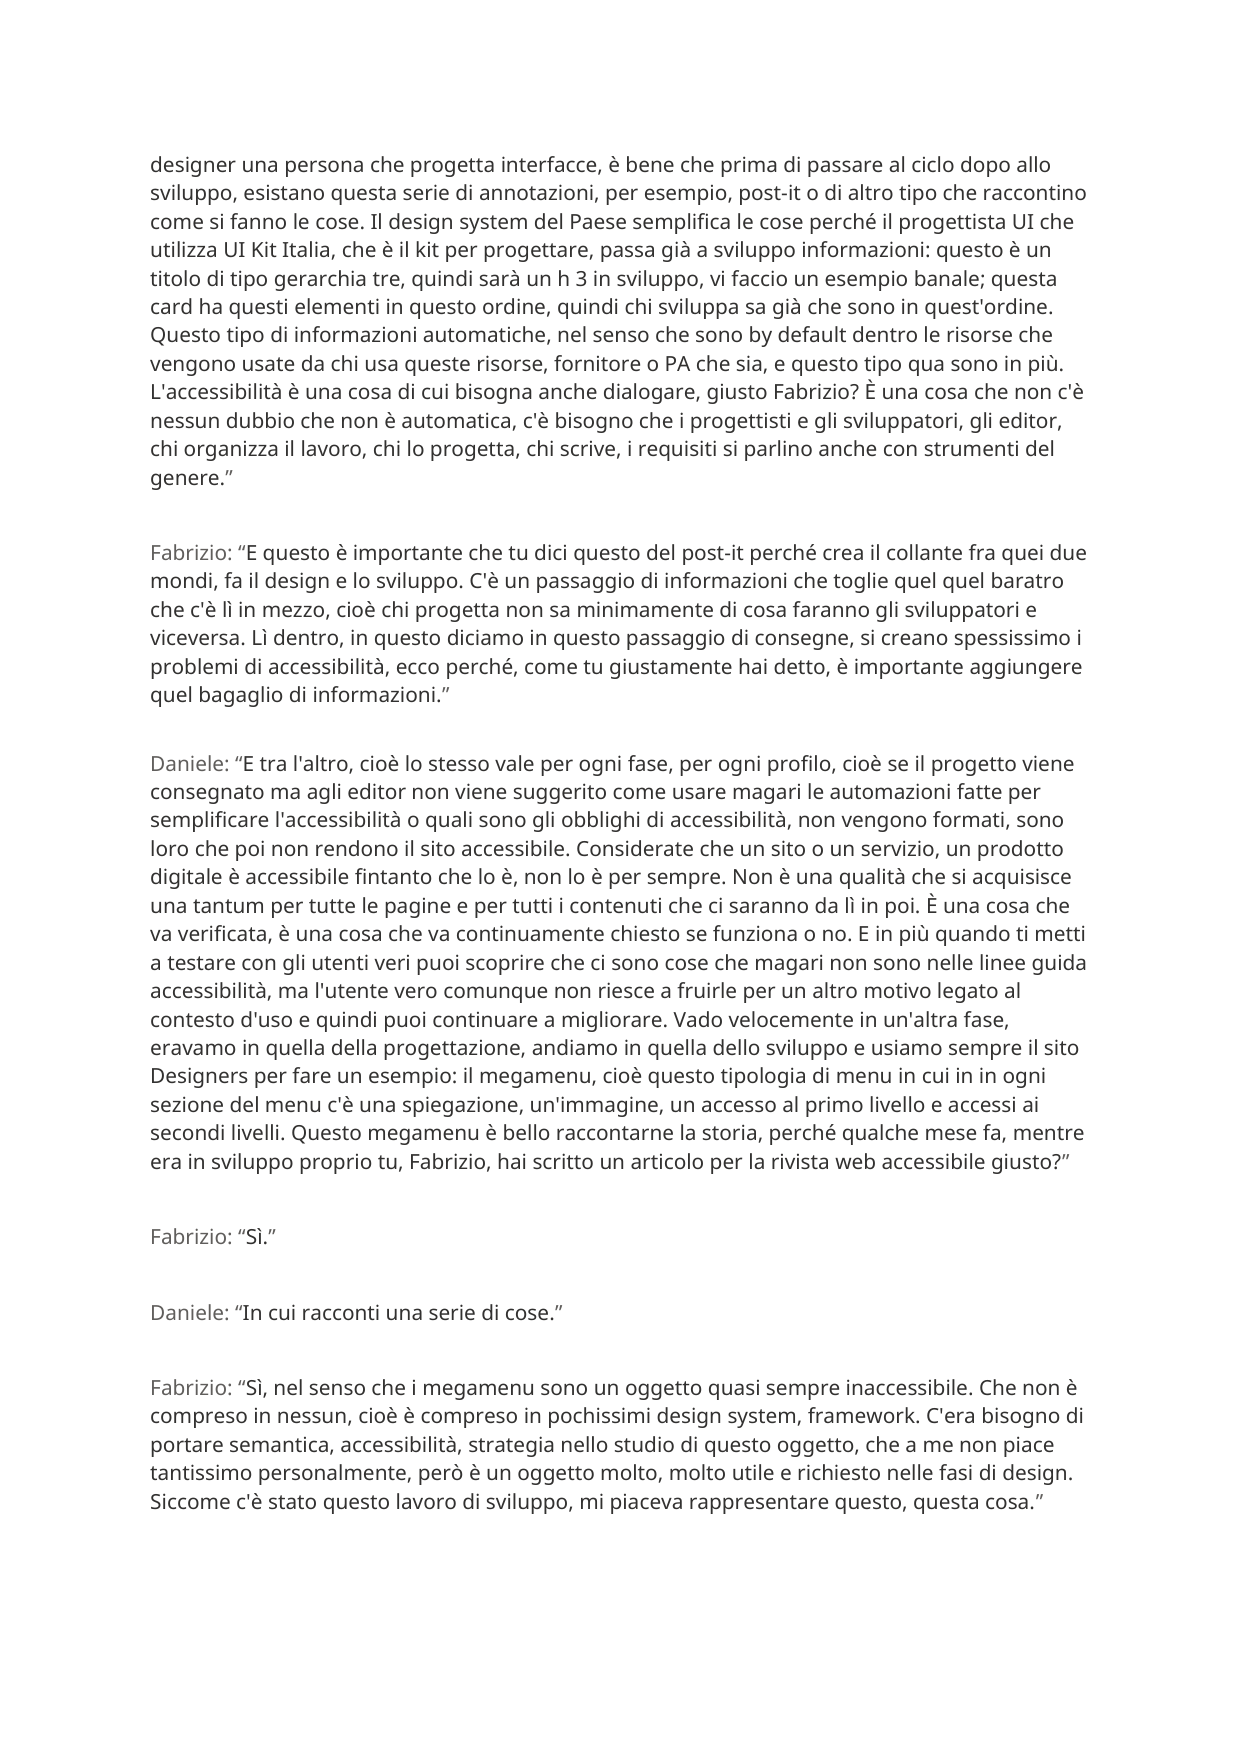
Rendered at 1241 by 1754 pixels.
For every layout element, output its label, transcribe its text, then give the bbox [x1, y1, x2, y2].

text Daniele: “E tra l'altro, cioè lo stesso vale per ogni fase, per ogni profilo, cioè se il progetto viene consegnato ma agli editor non viene suggerito come usare magari le automazioni fatte per semplificare l'accessibilità o quali sono gli obblighi di accessibilità, non vengono formati, sono loro che poi non rendono il sito accessibile. Considerate che un sito o un servizio, un prodotto digitale è accessibile fintanto che lo è, non lo è per sempre. Non è una qualità che si acquisisce una tantum per tutte le pagine e per tutti i contenuti che ci saranno da lì in poi. È una cosa che va verificata, è una cosa che va continuamente chiesto se funziona o no. E in più quando ti metti a testare con gli utenti veri puoi scoprire che ci sono cose che magari non sono nelle linee guida accessibilità, ma l'utente vero comunque non riesce a fruirle per un altro motivo legato al contesto d'uso e quindi puoi continuare a migliorare. Vado velocemente in un'altra fase, eravamo in quella della progettazione, andiamo in quella dello sviluppo e usiamo sempre il sito Designers per fare un esempio: il megamenu, cioè questo tipologia di menu in cui in in ogni sezione del menu c'è una spiegazione, un'immagine, un accesso al primo livello e accessi ai secondi livelli. Questo megamenu è bello raccontarne la storia, perché qualche mese fa, mentre era in sviluppo proprio tu, Fabrizio, hai scritto un articolo per la rivista web accessibile giusto?” [150, 720, 1090, 1175]
text Daniele: “In cui racconti una serie di cose.” [150, 1298, 1090, 1326]
text Fabrizio: “E questo è importante che tu dici questo del post-it perché crea il collante fra quei due mondi, fa il design e lo sviluppo. C'è un passaggio di informazioni che toglie quel quel baratro che c'è lì in mezzo, cioè chi progetta non sa minimamente di cosa faranno gli sviluppatori e viceversa. Lì dentro, in questo diciamo in questo passaggio di consegne, si creano spessissimo i problemi di accessibilità, ecco perché, come tu giustamente hai detto, è importante aggiungere quel bagaglio di informazioni.” [150, 538, 1090, 709]
text Fabrizio: “Sì, nel senso che i megamenu sono un oggetto quasi sempre inaccessibile. Che non è compreso in nessun, cioè è compreso in pochissimi design system, framework. C'era bisogno di portare semantica, accessibilità, strategia nello studio di questo oggetto, che a me non piace tantissimo personalmente, però è un oggetto molto, molto utile e richiesto nelle fasi di design. Siccome c'è stato questo lavoro di sviluppo, mi piaceva rappresentare questo, questa cosa.” [150, 1373, 1090, 1515]
text designer una persona che progetta interfacce, è bene che prima di passare al ciclo dopo allo sviluppo, esistano questa serie di annotazioni, per esempio, post-it o di altro tipo che raccontino come si fanno le cose. Il design system del Paese semplifica le cose perché il progettista UI che utilizza UI Kit Italia, che è il kit per progettare, passa già a sviluppo informazioni: questo è un titolo di tipo gerarchia tre, quindi sarà un h 3 in sviluppo, vi faccio un esempio banale; questa card ha questi elementi in questo ordine, quindi chi sviluppa sa già che sono in quest'ordine. Questo tipo di informazioni automatiche, nel senso che sono by default dentro le risorse che vengono usate da chi usa queste risorse, fornitore o PA che sia, e questo tipo qua sono in più. L'accessibilità è una cosa di cui bisogna anche dialogare, giusto Fabrizio? È una cosa che non c'è nessun dubbio che non è automatica, c'è bisogno che i progettisti e gli sviluppatori, gli editor, chi organizza il lavoro, chi lo progetta, chi scrive, i requisiti si parlino anche con strumenti del genere.” [150, 150, 1090, 491]
text Fabrizio: “Sì.” [150, 1222, 1090, 1251]
